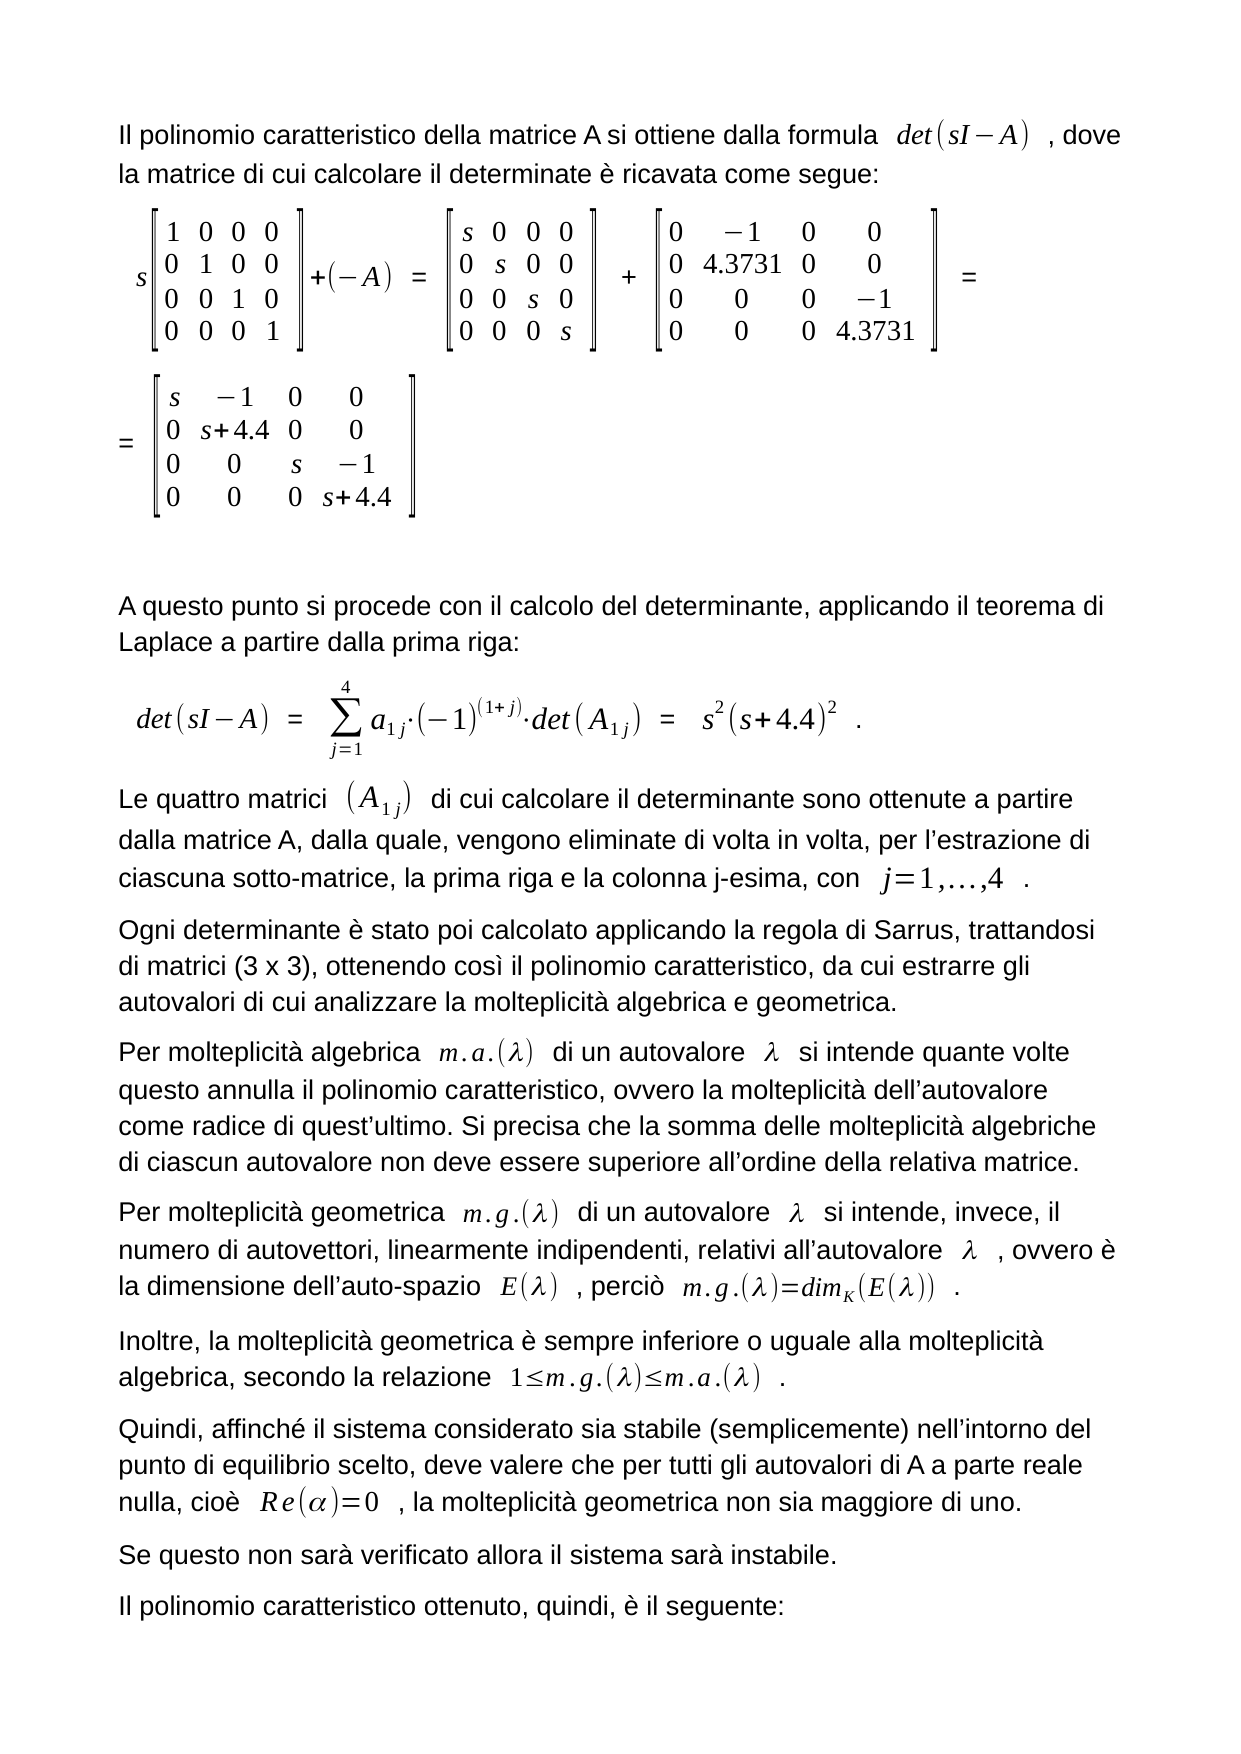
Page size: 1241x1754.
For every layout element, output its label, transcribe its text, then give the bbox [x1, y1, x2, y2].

text A questo punto si procede con il calcolo del determinante, applicando il teorema di Laplace a partire dalla prima riga: [118, 590, 1122, 657]
text Quindi, affinché il sistema considerato sia stabile (semplicemente) nell’intorno del punto di equilibrio scelto, deve valere che per tutti gli autovalori di A a parte reale nulla, cioè, la molteplicità geometrica non sia maggiore di uno. [118, 1413, 1122, 1520]
text Inoltre, la molteplicità geometrica è sempre inferiore o uguale alla molteplicità algebrica, secondo la relazione. [118, 1325, 1122, 1394]
text Le quattro matricidi cui calcolare il determinante sono ottenute a partire dalla matrice A, dalla quale, vengono eliminate di volta in volta, per l’estrazione di ciascuna sotto-matrice, la prima riga e la colonna j-esima, con. [118, 779, 1122, 894]
text = = . [118, 676, 1122, 760]
text Il polinomio caratteristico ottenuto, quindi, è il seguente: [118, 1589, 1122, 1621]
text = [118, 374, 1122, 520]
text Ogni determinante è stato poi calcolato applicando la regola di Sarrus, trattandosi di matrici (3 x 3), ottenendo così il polinomio caratteristico, da cui estrarre gli autovalori di cui analizzare la molteplicità algebrica e geometrica. [118, 914, 1122, 1017]
text Per molteplicità geometricadi un autovaloresi intende, invece, il numero di autovettori, linearmente indipendenti, relativi all’autovalore, ovvero è la dimensione dell’auto-spazio, perciò. [118, 1196, 1122, 1306]
text Se questo non sarà verificato allora il sistema sarà instabile. [118, 1539, 1122, 1570]
text Il polinomio caratteristico della matrice A si ottiene dalla formula, dove la matrice di cui calcolare il determinate è ricavata come segue: [118, 118, 1122, 189]
text =+= [118, 208, 1122, 354]
text Per molteplicità algebricadi un autovaloresi intende quante volte questo annulla il polinomio caratteristico, ovvero la molteplicità dell’autovalore come radice di quest’ultimo. Si precisa che la somma delle molteplicità algebriche di ciascun autovalore non deve essere superiore all’ordine della relativa matrice. [118, 1036, 1122, 1177]
